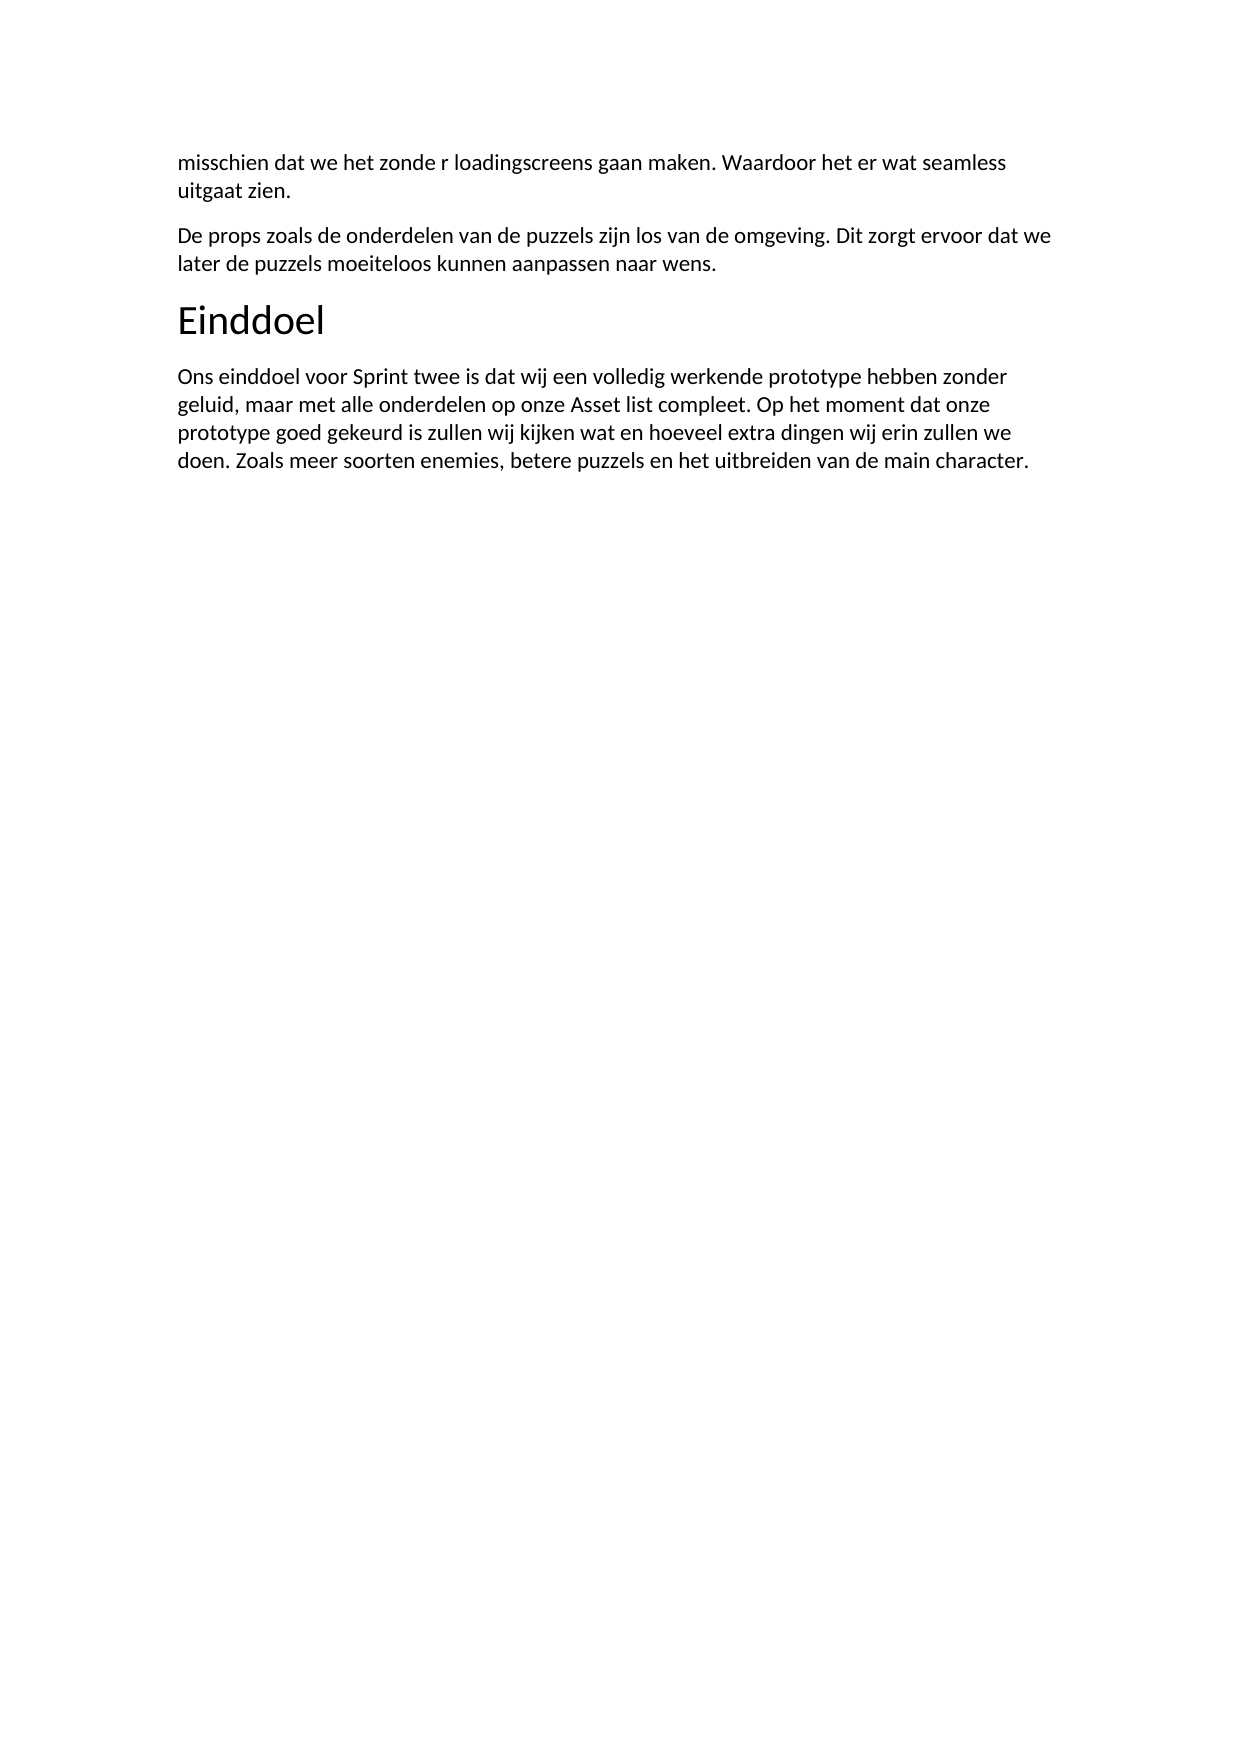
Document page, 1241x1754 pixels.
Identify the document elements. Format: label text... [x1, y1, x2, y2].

text misschien dat we het zonde r loadingscreens gaan maken. Waardoor het er wat seamless uitgaat zien. [177, 148, 1063, 204]
text Einddoel [177, 294, 1063, 345]
text Ons einddoel voor Sprint twee is dat wij een volledig werkende prototype hebben zonder geluid, maar met alle onderdelen op onze Asset list compleet. Op het moment dat onze prototype goed gekeurd is zullen wij kijken wat en hoeveel extra dingen wij erin zullen we doen. Zoals meer soorten enemies, betere puzzels en het uitbreiden van de main character. [177, 362, 1063, 474]
text De props zoals de onderdelen van de puzzels zijn los van de omgeving. Dit zorgt ervoor dat we later de puzzels moeiteloos kunnen aanpassen naar wens. [177, 221, 1063, 277]
